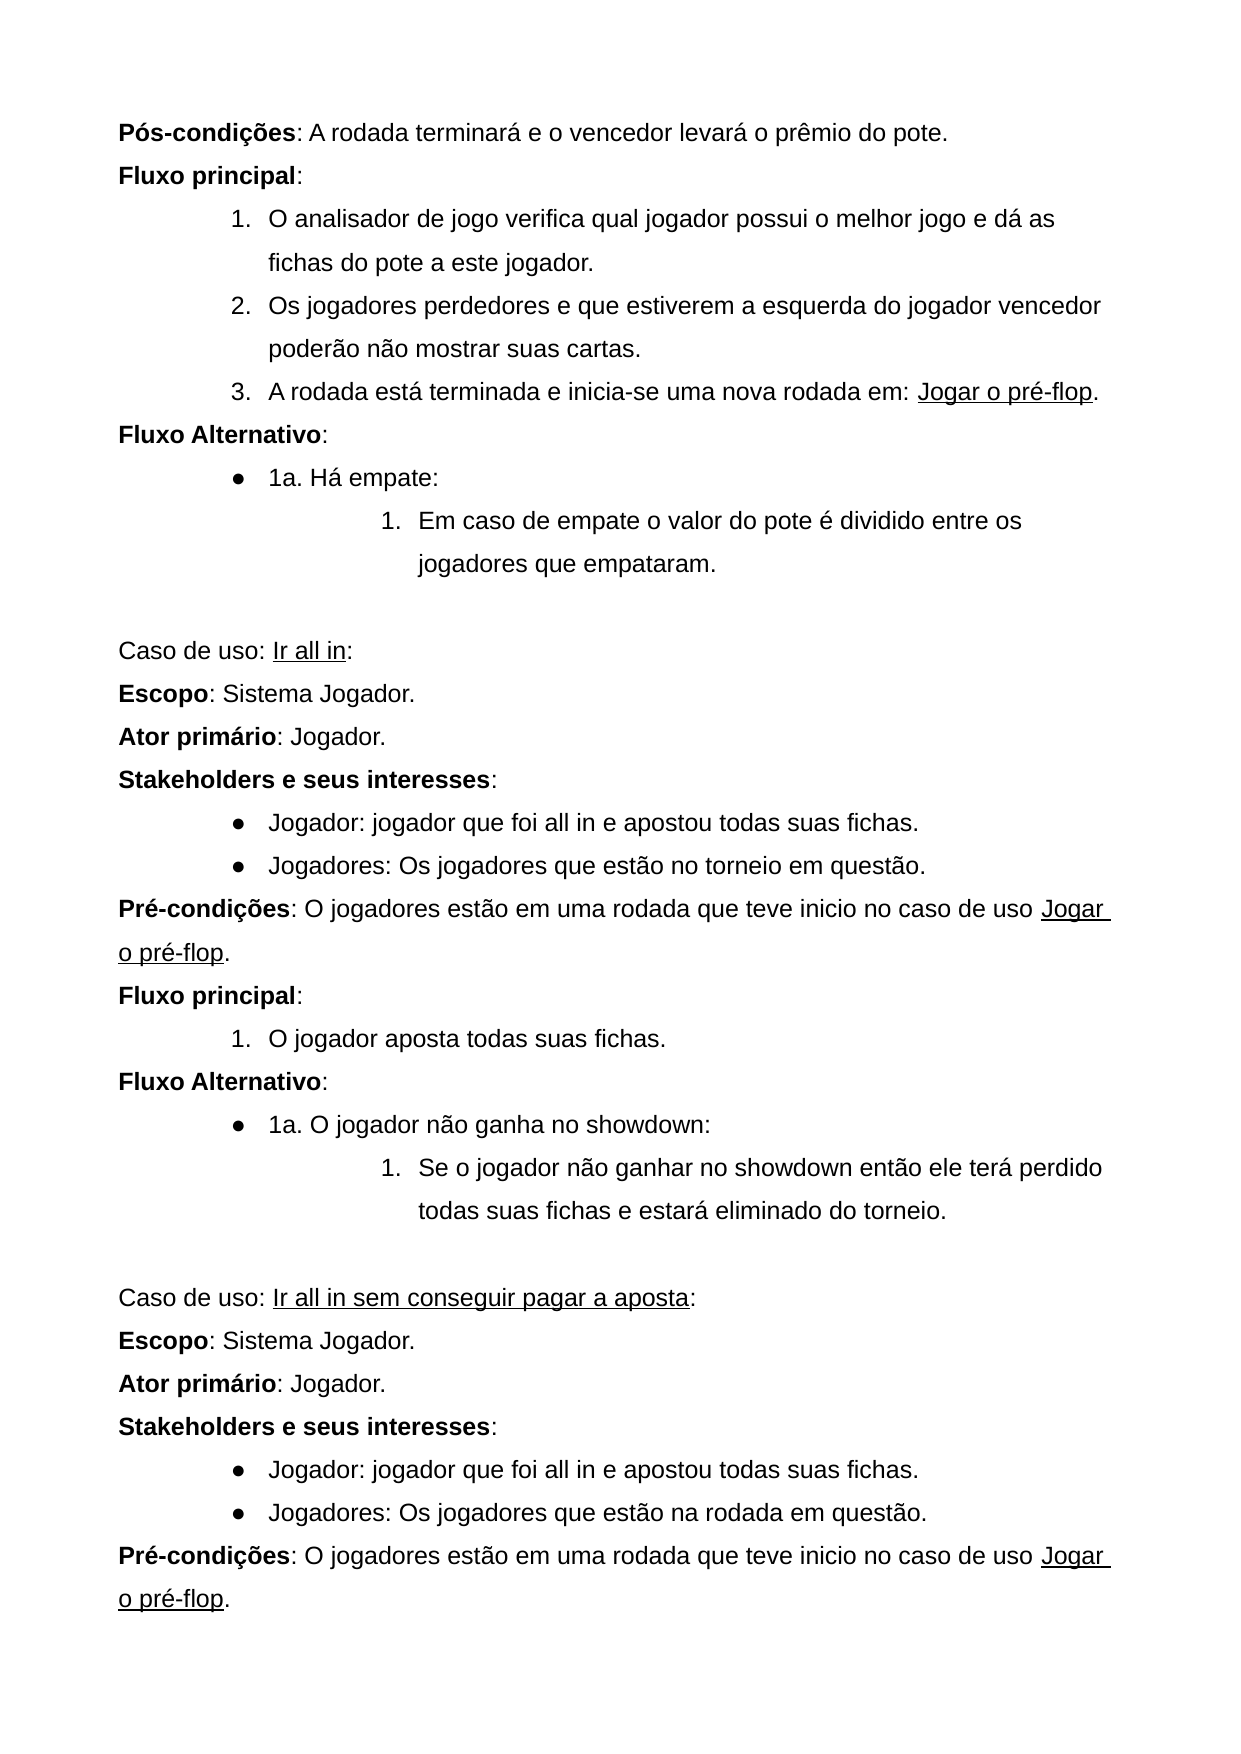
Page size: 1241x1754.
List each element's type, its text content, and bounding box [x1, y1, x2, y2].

list Jogador: jogador que foi all in e apostou todas suas fichas. [231, 1455, 1122, 1484]
text Ator primário: Jogador. [118, 1369, 1122, 1397]
list Em caso de empate o valor do pote é dividido entre os jogadores que empataram. [381, 506, 1122, 578]
text Pré-condições: O jogadores estão em uma rodada que teve inicio no caso de uso Jogar o pré-flop. [118, 1541, 1122, 1613]
text Pós-condições: A rodada terminará e o vencedor levará o prêmio do pote. [118, 118, 1122, 147]
text Fluxo principal: [118, 161, 1122, 190]
list A rodada está terminada e inicia-se uma nova rodada em: Jogar o pré-flop. [231, 377, 1122, 406]
text Caso de uso: Ir all in: [118, 636, 1122, 664]
text Escopo: Sistema Jogador. [118, 1326, 1122, 1354]
list 1a. O jogador não ganha no showdown: [231, 1110, 1122, 1139]
list 1a. Há empate: [231, 463, 1122, 492]
text Stakeholders e seus interesses: [118, 765, 1122, 794]
text Fluxo Alternativo: [118, 1067, 1122, 1096]
list Se o jogador não ganhar no showdown então ele terá perdido todas suas fichas e estará eliminado do torneio. [381, 1153, 1122, 1225]
list O jogador aposta todas suas fichas. [231, 1024, 1122, 1052]
list Jogadores: Os jogadores que estão no torneio em questão. [231, 851, 1122, 880]
text Caso de uso: Ir all in sem conseguir pagar a aposta: [118, 1282, 1122, 1311]
text Fluxo principal: [118, 981, 1122, 1009]
text Fluxo Alternativo: [118, 420, 1122, 449]
list Os jogadores perdedores e que estiverem a esquerda do jogador vencedor poderão não mostrar suas cartas. [231, 291, 1122, 362]
text Pré-condições: O jogadores estão em uma rodada que teve inicio no caso de uso Jogar o pré-flop. [118, 894, 1122, 966]
list O analisador de jogo verifica qual jogador possui o melhor jogo e dá as fichas do pote a este jogador. [231, 204, 1122, 276]
list Jogadores: Os jogadores que estão na rodada em questão. [231, 1498, 1122, 1527]
list Jogador: jogador que foi all in e apostou todas suas fichas. [231, 808, 1122, 837]
text Ator primário: Jogador. [118, 722, 1122, 751]
text Stakeholders e seus interesses: [118, 1412, 1122, 1441]
text Escopo: Sistema Jogador. [118, 679, 1122, 707]
